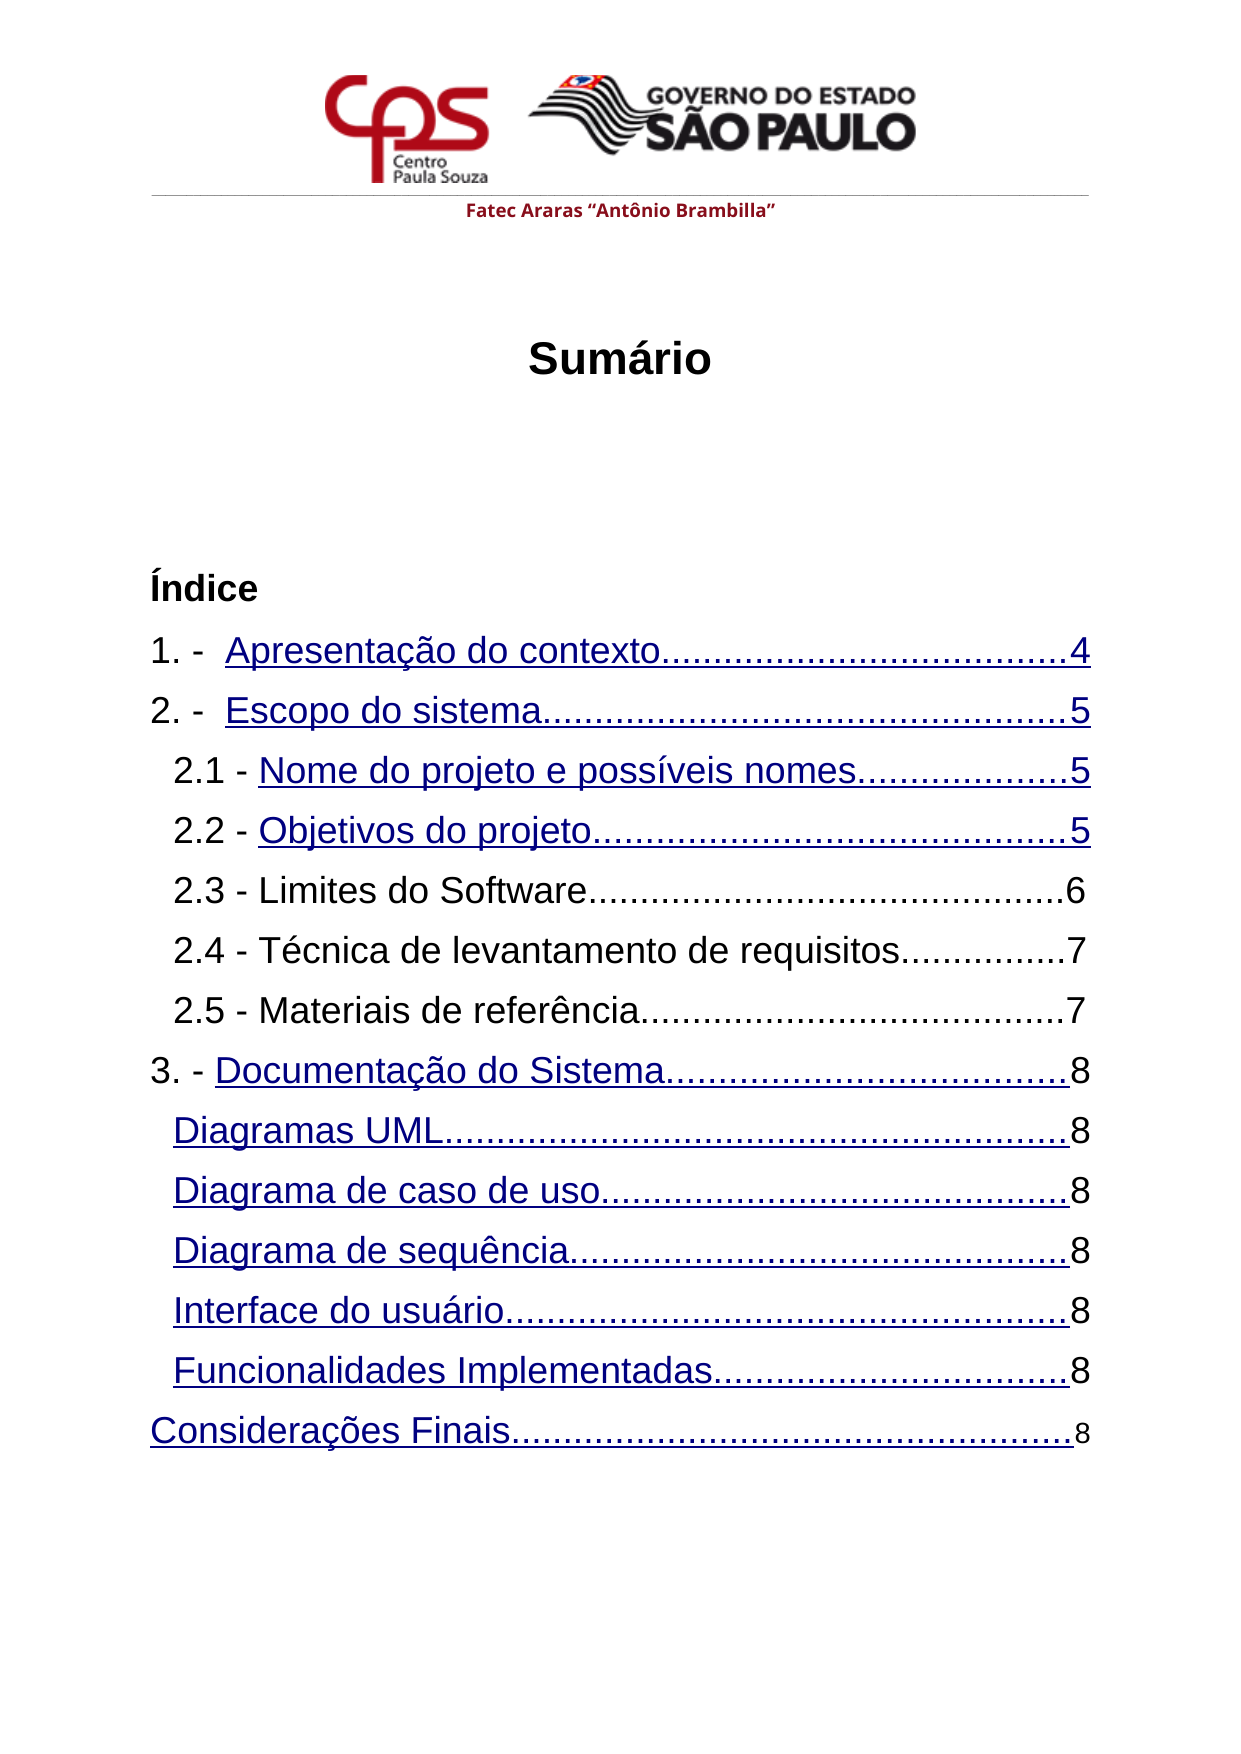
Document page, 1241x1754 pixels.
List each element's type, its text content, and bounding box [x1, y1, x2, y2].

text 2.3 - Limites do Software..............................................6 [173, 868, 1091, 912]
subtitle Índice [150, 566, 1091, 609]
text 2.2 - Objetivos do projeto 5 [173, 808, 1091, 852]
text Diagrama de caso de uso 8 [173, 1168, 1091, 1212]
text 2.4 - Técnica de levantamento de requisitos................7 [173, 928, 1091, 972]
text Sumário [150, 332, 1091, 384]
text 2. - Escopo do sistema 5 [150, 688, 1091, 732]
text 1. - Apresentação do contexto 4 [150, 628, 1091, 672]
text Funcionalidades Implementadas 8 [173, 1348, 1091, 1392]
text Interface do usuário 8 [173, 1288, 1091, 1332]
text 2.5 - Materiais de referência.........................................7 [173, 988, 1091, 1032]
text Diagramas UML 8 [173, 1108, 1091, 1152]
text Diagrama de sequência 8 [173, 1228, 1091, 1272]
text 3. - Documentação do Sistema 8 [150, 1048, 1091, 1092]
text Considerações Finais 8 [150, 1408, 1091, 1452]
text 2.1 - Nome do projeto e possíveis nomes 5 [173, 748, 1091, 792]
